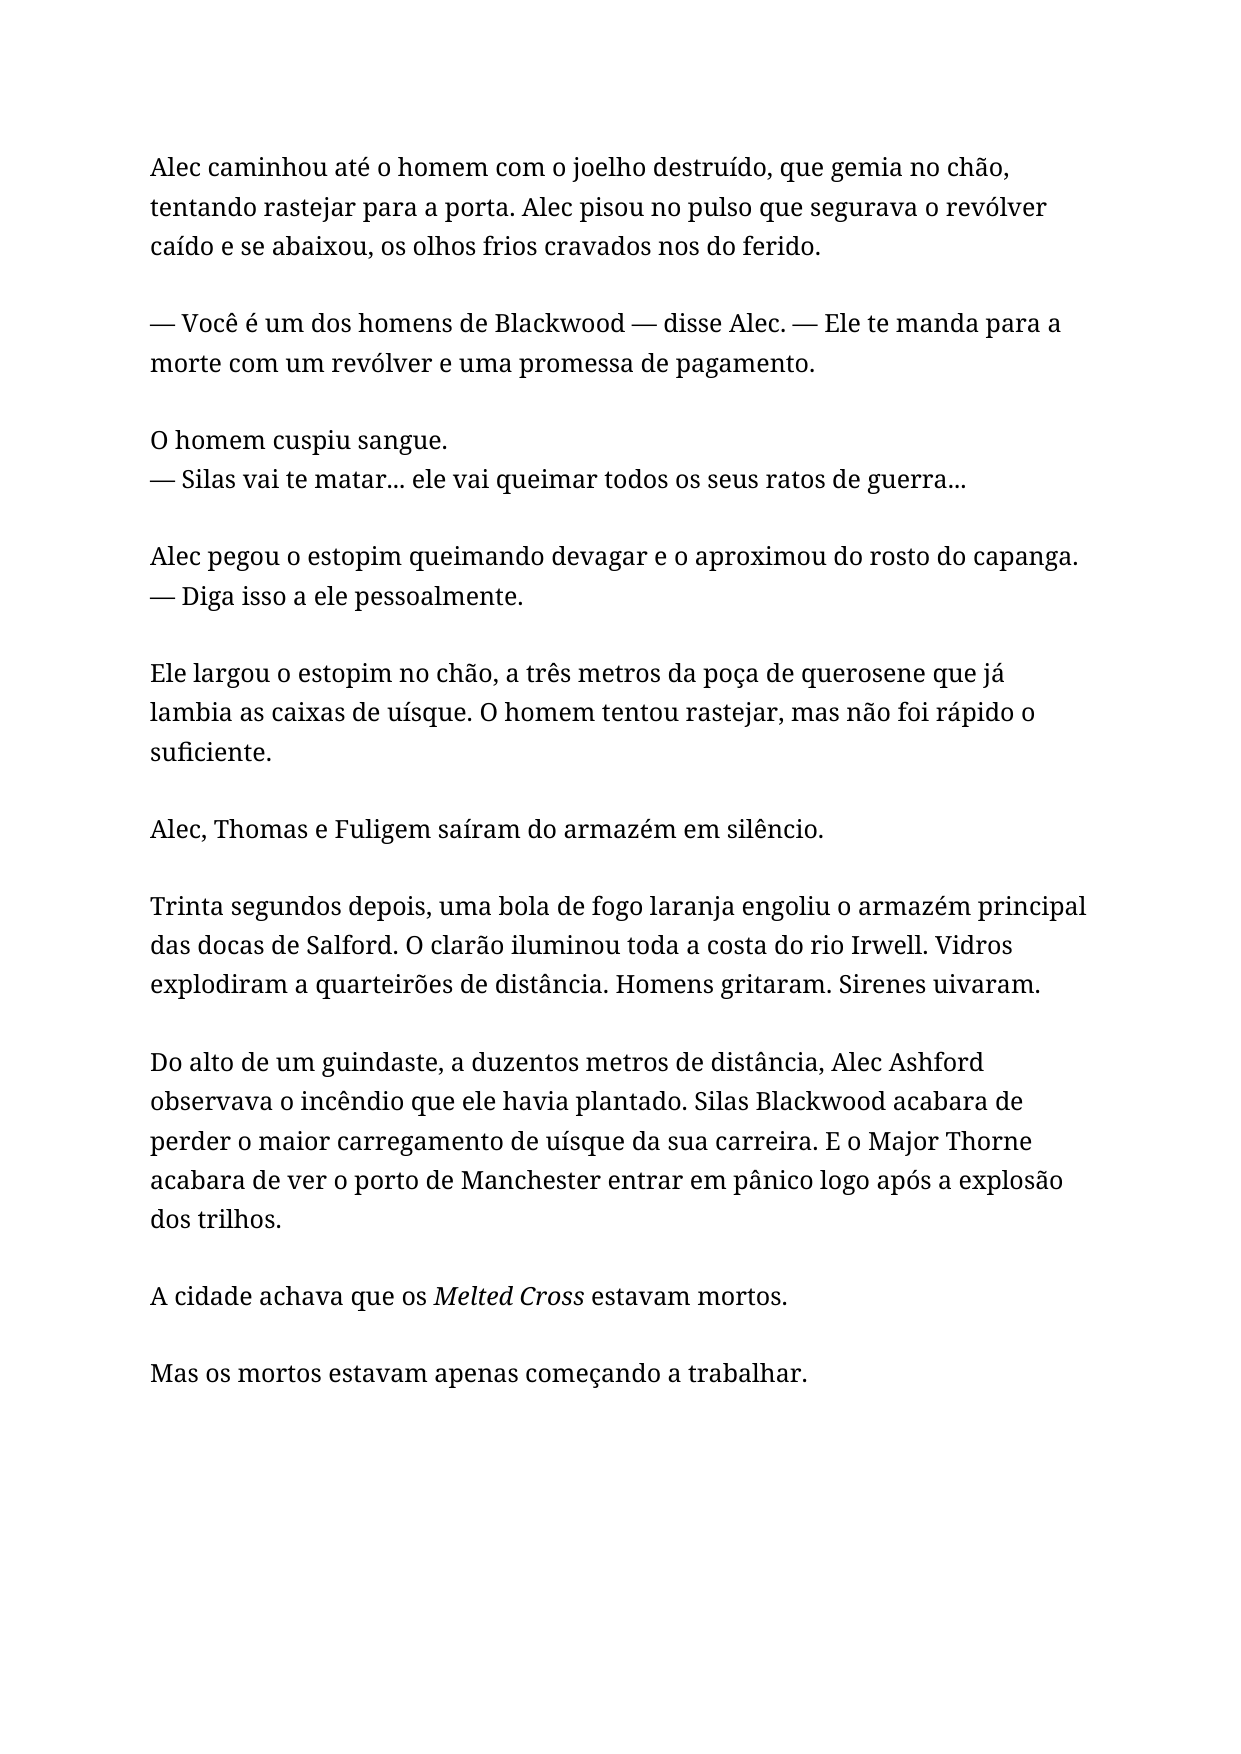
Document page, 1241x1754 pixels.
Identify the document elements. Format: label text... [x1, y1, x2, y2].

text Trinta segundos depois, uma bola de fogo laranja engoliu o armazém principal das docas de Salford. O clarão iluminou toda a costa do rio Irwell. Vidros explodiram a quarteirões de distância. Homens gritaram. Sirenes uivaram. [150, 888, 1090, 1001]
text Alec pegou o estopim queimando devagar e o aproximou do rosto do capanga. — Diga isso a ele pessoalmente. [150, 539, 1090, 612]
text Alec, Thomas e Fuligem saíram do armazém em silêncio. [150, 811, 1090, 845]
text Mas os mortos estavam apenas começando a trabalhar. [150, 1356, 1090, 1390]
text Ele largou o estopim no chão, a três metros da poça de querosene que já lambia as caixas de uísque. O homem tentou rastejar, mas não foi rápido o suficiente. [150, 655, 1090, 768]
text Do alto de um guindaste, a duzentos metros de distância, Alec Ashford observava o incêndio que ele havia plantado. Silas Blackwood acabara de perder o maior carregamento de uísque da sua carreira. E o Major Thorne acabara de ver o porto de Manchester entrar em pânico logo após a explosão dos trilhos. [150, 1044, 1090, 1236]
text — Você é um dos homens de Blackwood — disse Alec. — Ele te manda para a morte com um revólver e uma promessa de pagamento. [150, 306, 1090, 379]
text A cidade achava que os Melted Cross estavam mortos. [150, 1279, 1090, 1313]
text O homem cuspiu sangue. — Silas vai te matar... ele vai queimar todos os seus ratos de guerra... [150, 422, 1090, 496]
text Alec caminhou até o homem com o joelho destruído, que gemia no chão, tentando rastejar para a porta. Alec pisou no pulso que segurava o revólver caído e se abaixou, os olhos frios cravados nos do ferido. [150, 150, 1090, 263]
